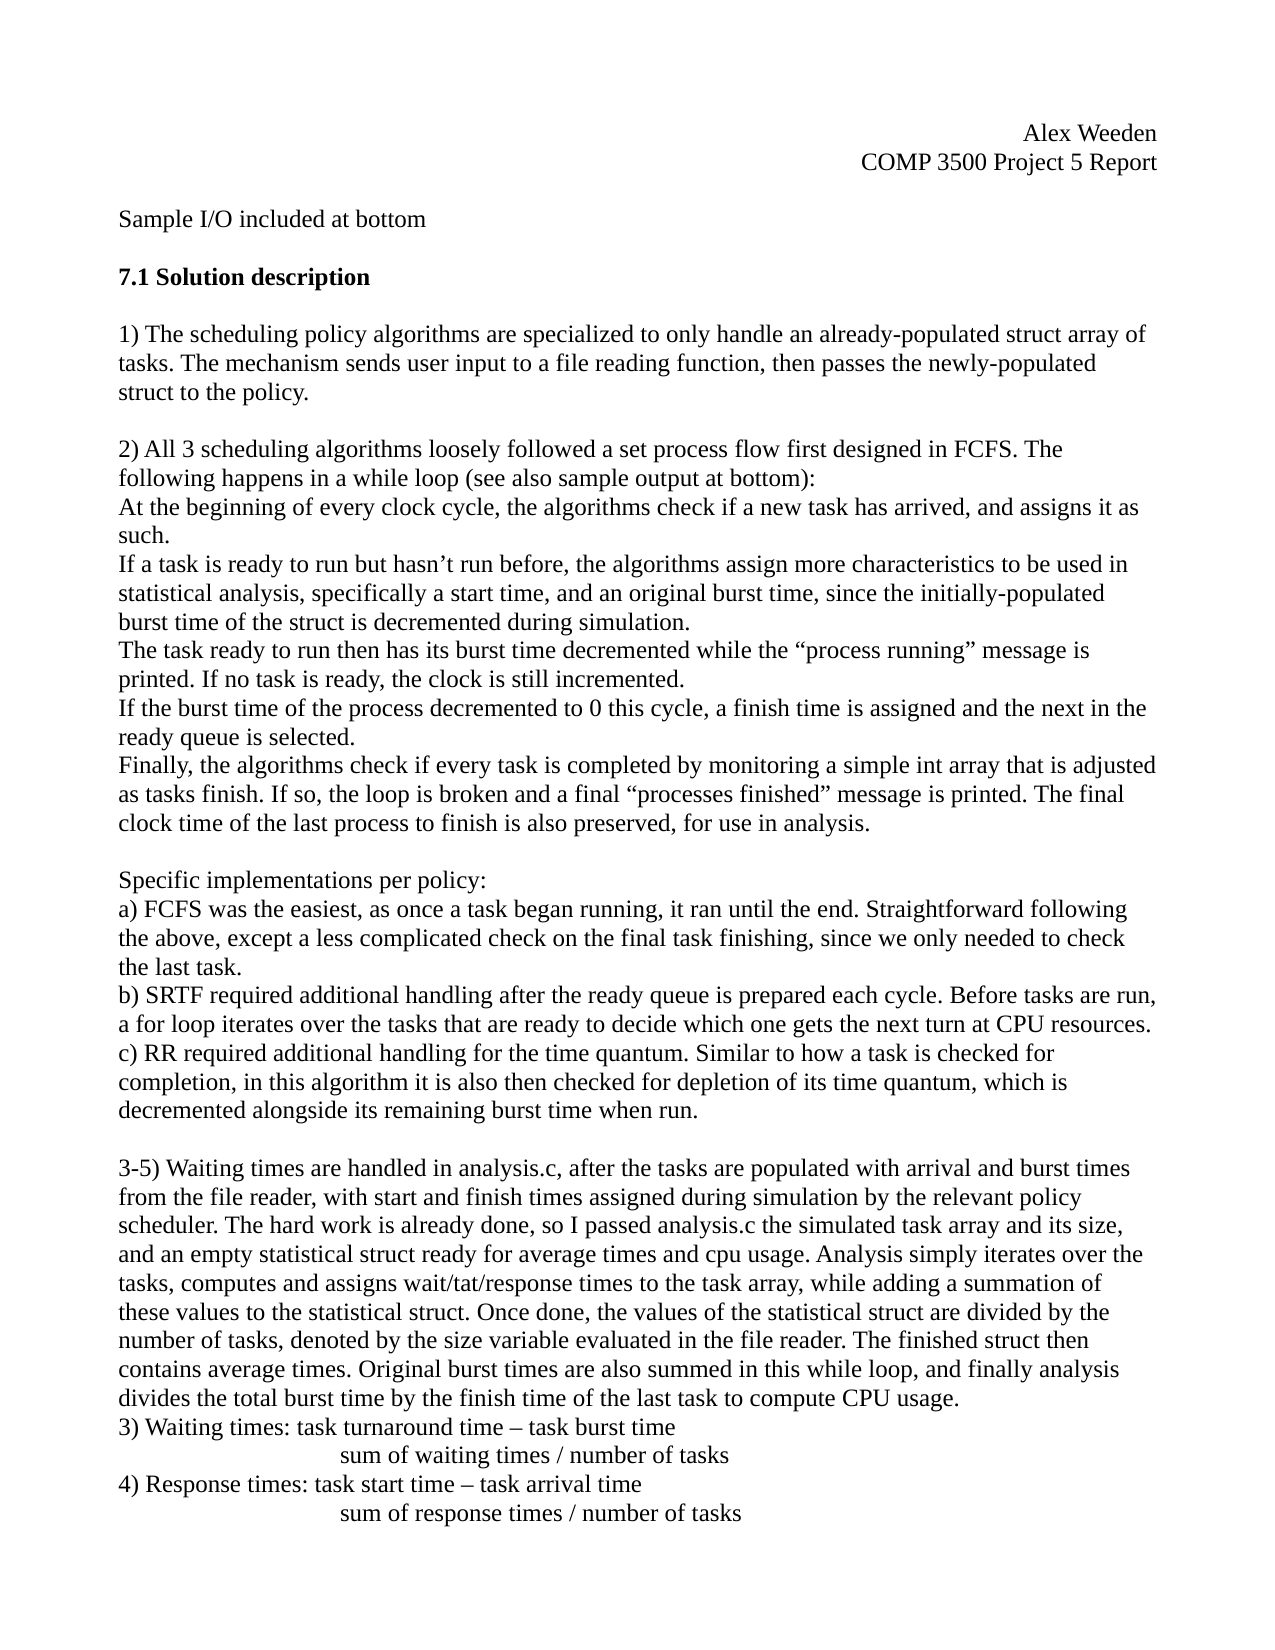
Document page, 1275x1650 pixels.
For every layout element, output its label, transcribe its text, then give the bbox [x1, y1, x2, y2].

text Specific implementations per policy: [118, 866, 1157, 894]
text 3) Waiting times: task turnaround time – task burst time [118, 1412, 1157, 1441]
text sum of response times / number of tasks [118, 1498, 1157, 1527]
text b) SRTF required additional handling after the ready queue is prepared each cycle. Before tasks are run, a for loop iterates over the tasks that are ready to decide which one gets the next turn at CPU resources. [118, 981, 1157, 1038]
text 3-5) Waiting times are handled in analysis.c, after the tasks are populated with arrival and burst times from the file reader, with start and finish times assigned during simulation by the relevant policy scheduler. The hard work is already done, so I passed analysis.c the simulated task array and its size, and an empty statistical struct ready for average times and cpu usage. Analysis simply iterates over the tasks, computes and assigns wait/tat/response times to the task array, while adding a summation of these values to the statistical struct. Once done, the values of the statistical struct are divided by the number of tasks, denoted by the size variable evaluated in the file reader. The finished struct then contains average times. Original burst times are also summed in this while loop, and finally analysis divides the total burst time by the finish time of the last task to compute CPU usage. [118, 1153, 1157, 1412]
text If the burst time of the process decremented to 0 this cycle, a finish time is assigned and the next in the ready queue is selected. [118, 693, 1157, 751]
text sum of waiting times / number of tasks [118, 1441, 1157, 1469]
text Finally, the algorithms check if every task is completed by monitoring a simple int array that is adjusted as tasks finish. If so, the loop is broken and a final “processes finished” message is printed. The final clock time of the last process to finish is also preserved, for use in analysis. [118, 751, 1157, 837]
text 4) Response times: task start time – task arrival time [118, 1469, 1157, 1498]
text c) RR required additional handling for the time quantum. Similar to how a task is checked for completion, in this algorithm it is also then checked for depletion of its time quantum, which is decremented alongside its remaining burst time when run. [118, 1038, 1157, 1124]
text The task ready to run then has its burst time decremented while the “process running” message is printed. If no task is ready, the clock is still incremented. [118, 636, 1157, 693]
text 7.1 Solution description [118, 262, 1157, 291]
text If a task is ready to run but hasn’t run before, the algorithms assign more characteristics to be used in statistical analysis, specifically a start time, and an original burst time, since the initially-populated burst time of the struct is decremented during simulation. [118, 549, 1157, 636]
text At the beginning of every clock cycle, the algorithms check if a new task has arrived, and assigns it as such. [118, 492, 1157, 549]
text a) FCFS was the easiest, as once a task began running, it ran until the end. Straightforward following the above, except a less complicated check on the final task finishing, since we only needed to check the last task. [118, 894, 1157, 981]
text 2) All 3 scheduling algorithms loosely followed a set process flow first designed in FCFS. The following happens in a while loop (see also sample output at bottom): [118, 434, 1157, 492]
text Alex Weeden [118, 118, 1157, 147]
text 1) The scheduling policy algorithms are specialized to only handle an already-populated struct array of tasks. The mechanism sends user input to a file reading function, then passes the newly-populated struct to the policy. [118, 319, 1157, 406]
text Sample I/O included at bottom [118, 204, 1157, 233]
text COMP 3500 Project 5 Report [118, 147, 1157, 176]
